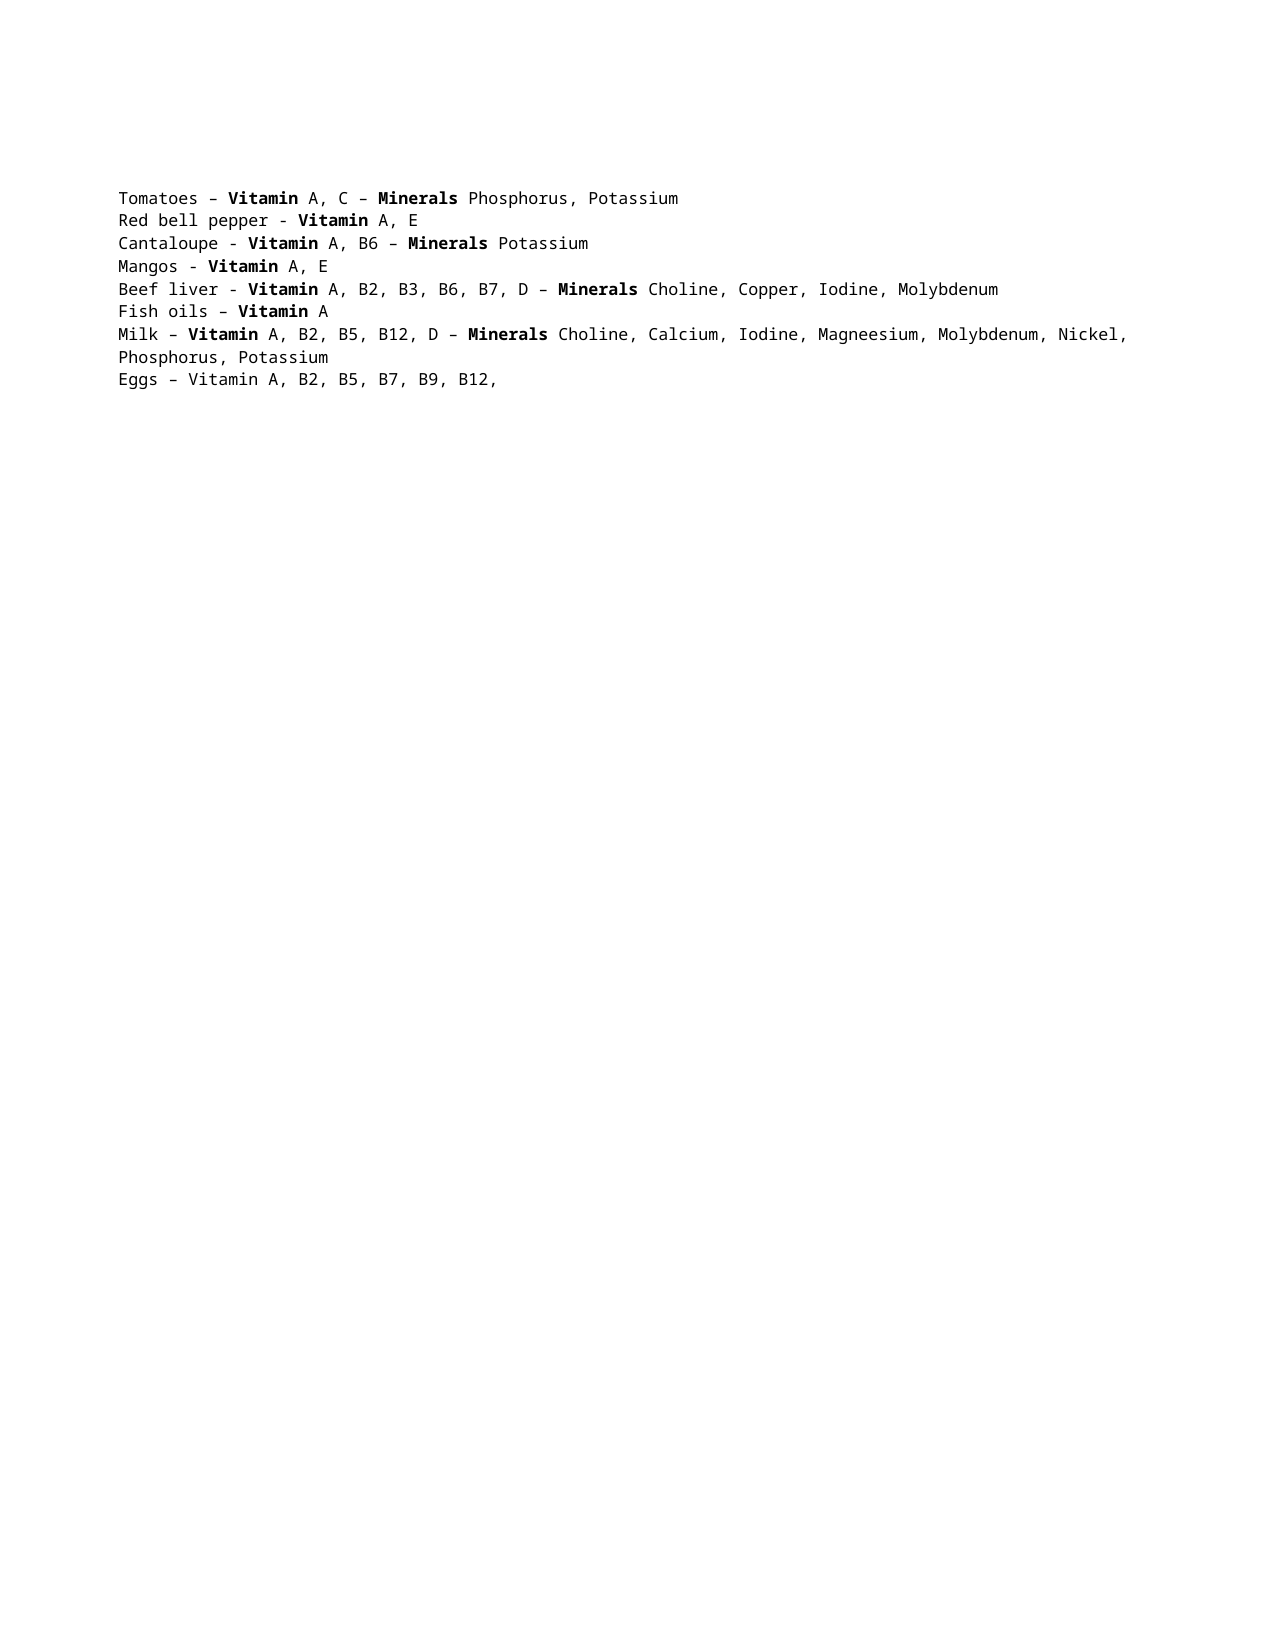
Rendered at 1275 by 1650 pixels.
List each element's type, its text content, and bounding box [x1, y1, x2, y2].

text Mangos - Vitamin A, E [118, 254, 1157, 277]
text Cantaloupe - Vitamin A, B6 – Minerals Potassium [118, 232, 1157, 254]
text Fish oils – Vitamin A [118, 300, 1157, 322]
text Tomatoes – Vitamin A, C – Minerals Phosphorus, Potassium [118, 186, 1157, 209]
text Red bell pepper - Vitamin A, E [118, 209, 1157, 232]
text Beef liver - Vitamin A, B2, B3, B6, B7, D – Minerals Choline, Copper, Iodine, Molybdenum [118, 277, 1157, 300]
text Milk – Vitamin A, B2, B5, B12, D – Minerals Choline, Calcium, Iodine, Magneesium, Molybdenum, Nickel, Phosphorus, Potassium [118, 322, 1157, 368]
text Eggs – Vitamin A, B2, B5, B7, B9, B12, [118, 368, 1157, 391]
